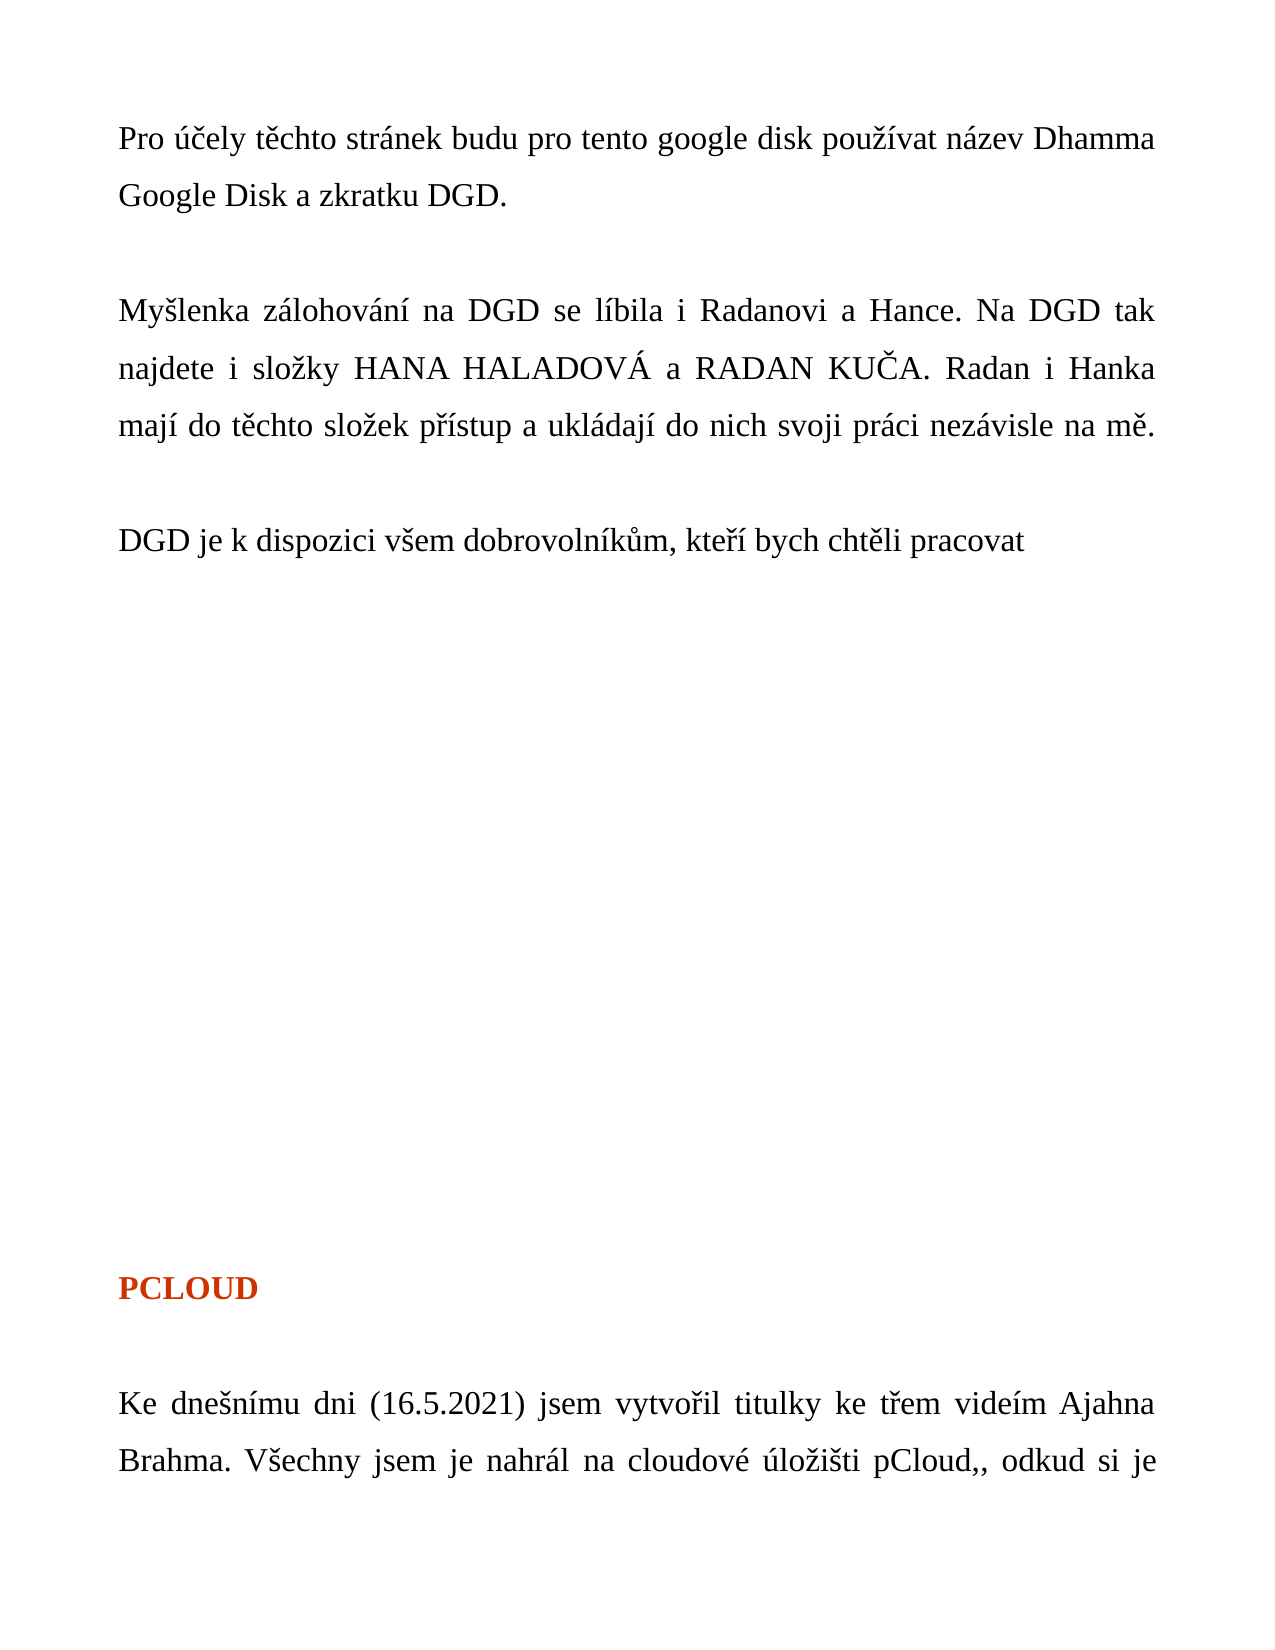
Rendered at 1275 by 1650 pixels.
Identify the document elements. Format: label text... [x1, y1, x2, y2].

text Myšlenka zálohování na DGD se líbila i Radanovi a Hance. Na DGD tak najdete i složky HANA HALADOVÁ a RADAN KUČA. Radan i Hanka mají do těchto složek přístup a ukládají do nich svoji práci nezávisle na mě. DGD je k dispozici všem dobrovolníkům, kteří bych chtěli pracovat [118, 291, 1157, 559]
text Pro účely těchto stránek budu pro tento google disk používat název Dhamma Google Disk a zkratku DGD. [118, 118, 1157, 214]
text Ke dnešnímu dni (16.5.2021) jsem vytvořil titulky ke třem videím Ajahna Brahma. Všechny jsem je nahrál na cloudové úložišti pCloud,, odkud si je [118, 1383, 1157, 1479]
text PCLOUD [118, 1268, 1157, 1306]
